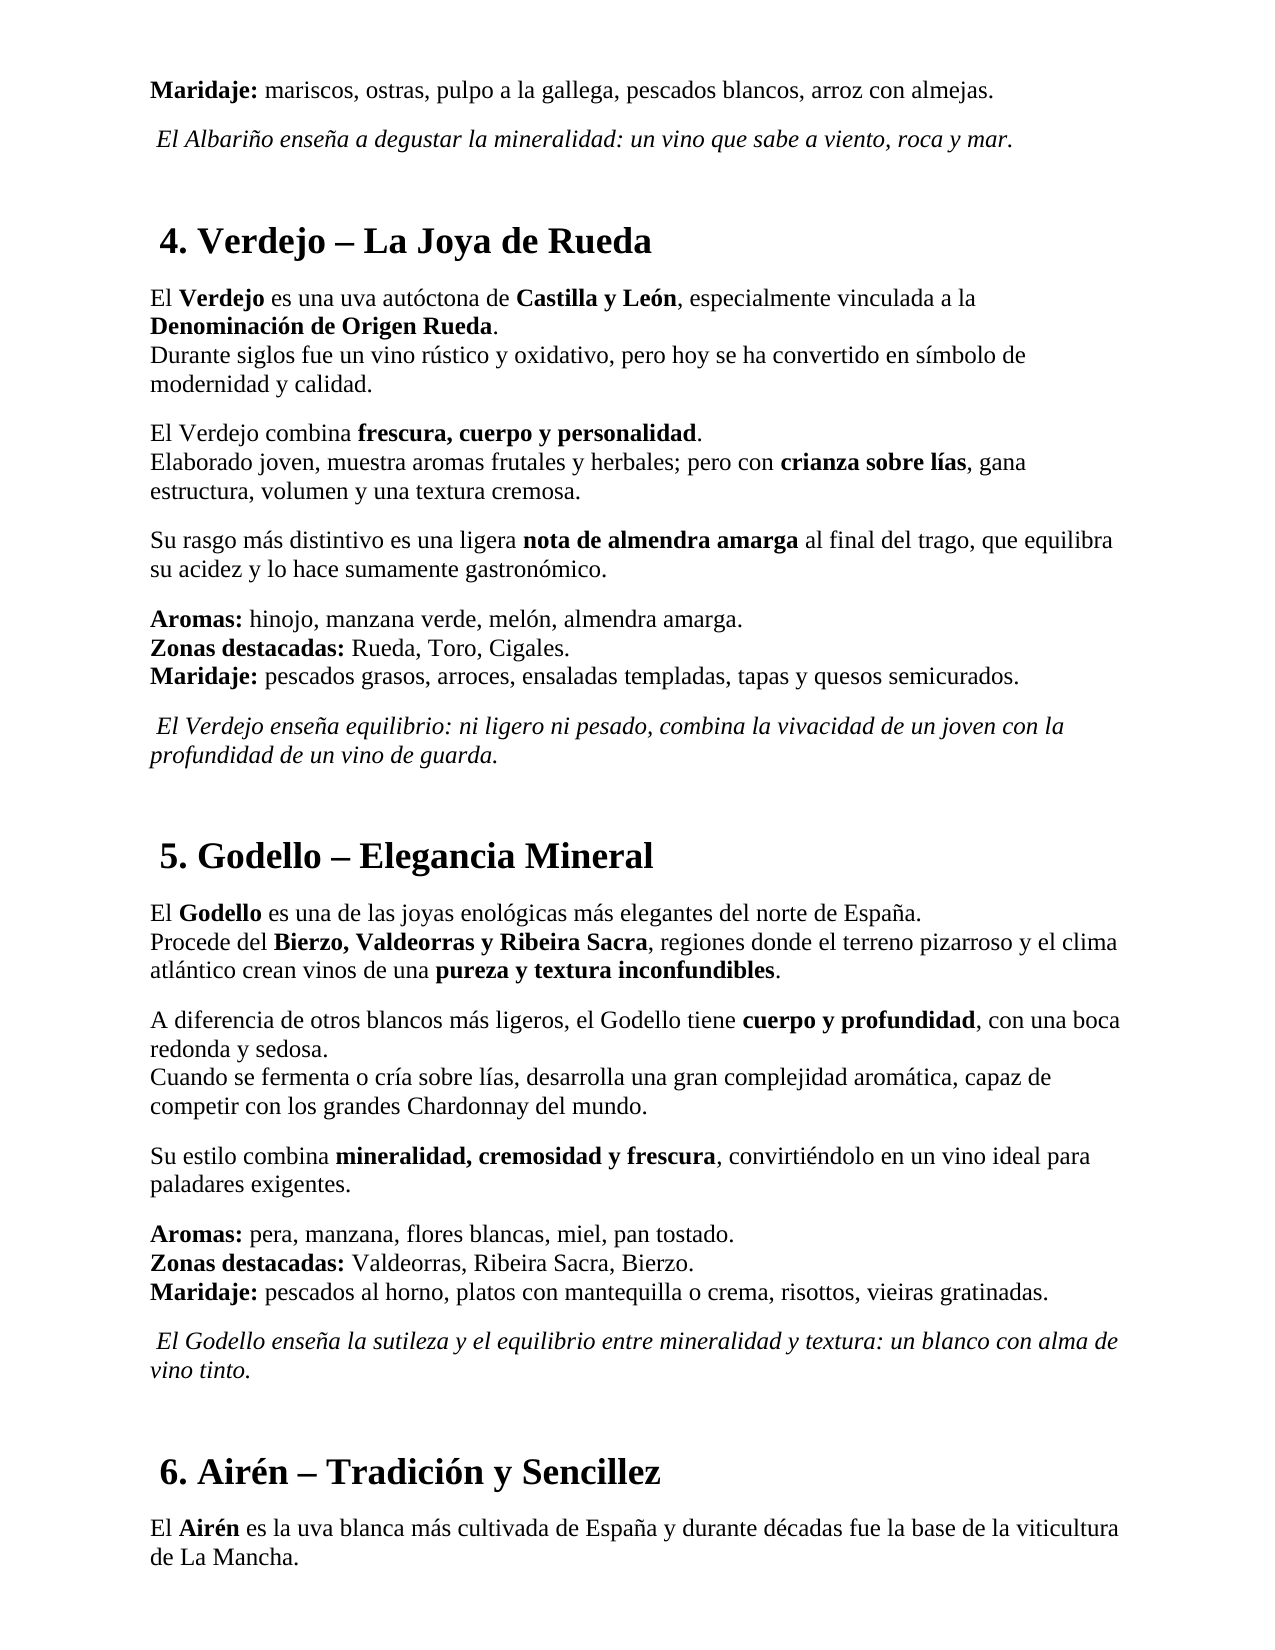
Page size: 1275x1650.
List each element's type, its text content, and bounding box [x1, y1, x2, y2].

text Aromas: hinojo, manzana verde, melón, almendra amarga. Zonas destacadas: Rueda, Toro, Cigales. Maridaje: pescados grasos, arroces, ensaladas templadas, tapas y quesos semicurados. [150, 604, 1125, 690]
text 6. Airén – Tradición y Sencillez [150, 1449, 1125, 1492]
text Su estilo combina mineralidad, cremosidad y frescura, convirtiéndolo en un vino ideal para paladares exigentes. [150, 1141, 1125, 1198]
text El Godello es una de las joyas enológicas más elegantes del norte de España. Procede del Bierzo, Valdeorras y Ribeira Sacra, regiones donde el terreno pizarroso y el clima atlántico crean vinos de una pureza y textura inconfundibles. [150, 898, 1125, 984]
text 5. Godello – Elegancia Mineral [150, 834, 1125, 877]
text El Albariño enseña a degustar la mineralidad: un vino que sabe a viento, roca y mar. [150, 124, 1125, 153]
text Su rasgo más distintivo es una ligera nota de almendra amarga al final del trago, que equilibra su acidez y lo hace sumamente gastronómico. [150, 526, 1125, 583]
text 4. Verdejo – La Joya de Rueda [150, 219, 1125, 262]
text El Verdejo combina frescura, cuerpo y personalidad. Elaborado joven, muestra aromas frutales y herbales; pero con crianza sobre lías, gana estructura, volumen y una textura cremosa. [150, 418, 1125, 505]
text El Airén es la uva blanca más cultivada de España y durante décadas fue la base de la viticultura de La Mancha. [150, 1513, 1125, 1571]
text El Godello enseña la sutileza y el equilibrio entre mineralidad y textura: un blanco con alma de vino tinto. [150, 1326, 1125, 1384]
text Aromas: pera, manzana, flores blancas, miel, pan tostado. Zonas destacadas: Valdeorras, Ribeira Sacra, Bierzo. Maridaje: pescados al horno, platos con mantequilla o crema, risottos, vieiras gratinadas. [150, 1219, 1125, 1305]
text El Verdejo enseña equilibrio: ni ligero ni pesado, combina la vivacidad de un joven con la profundidad de un vino de guarda. [150, 711, 1125, 768]
text A diferencia de otros blancos más ligeros, el Godello tiene cuerpo y profundidad, con una boca redonda y sedosa. Cuando se fermenta o cría sobre lías, desarrolla una gran complejidad aromática, capaz de competir con los grandes Chardonnay del mundo. [150, 1005, 1125, 1120]
text Maridaje: mariscos, ostras, pulpo a la gallega, pescados blancos, arroz con almejas. [150, 75, 1125, 104]
text El Verdejo es una uva autóctona de Castilla y León, especialmente vinculada a la Denominación de Origen Rueda. Durante siglos fue un vino rústico y oxidativo, pero hoy se ha convertido en símbolo de modernidad y calidad. [150, 283, 1125, 398]
